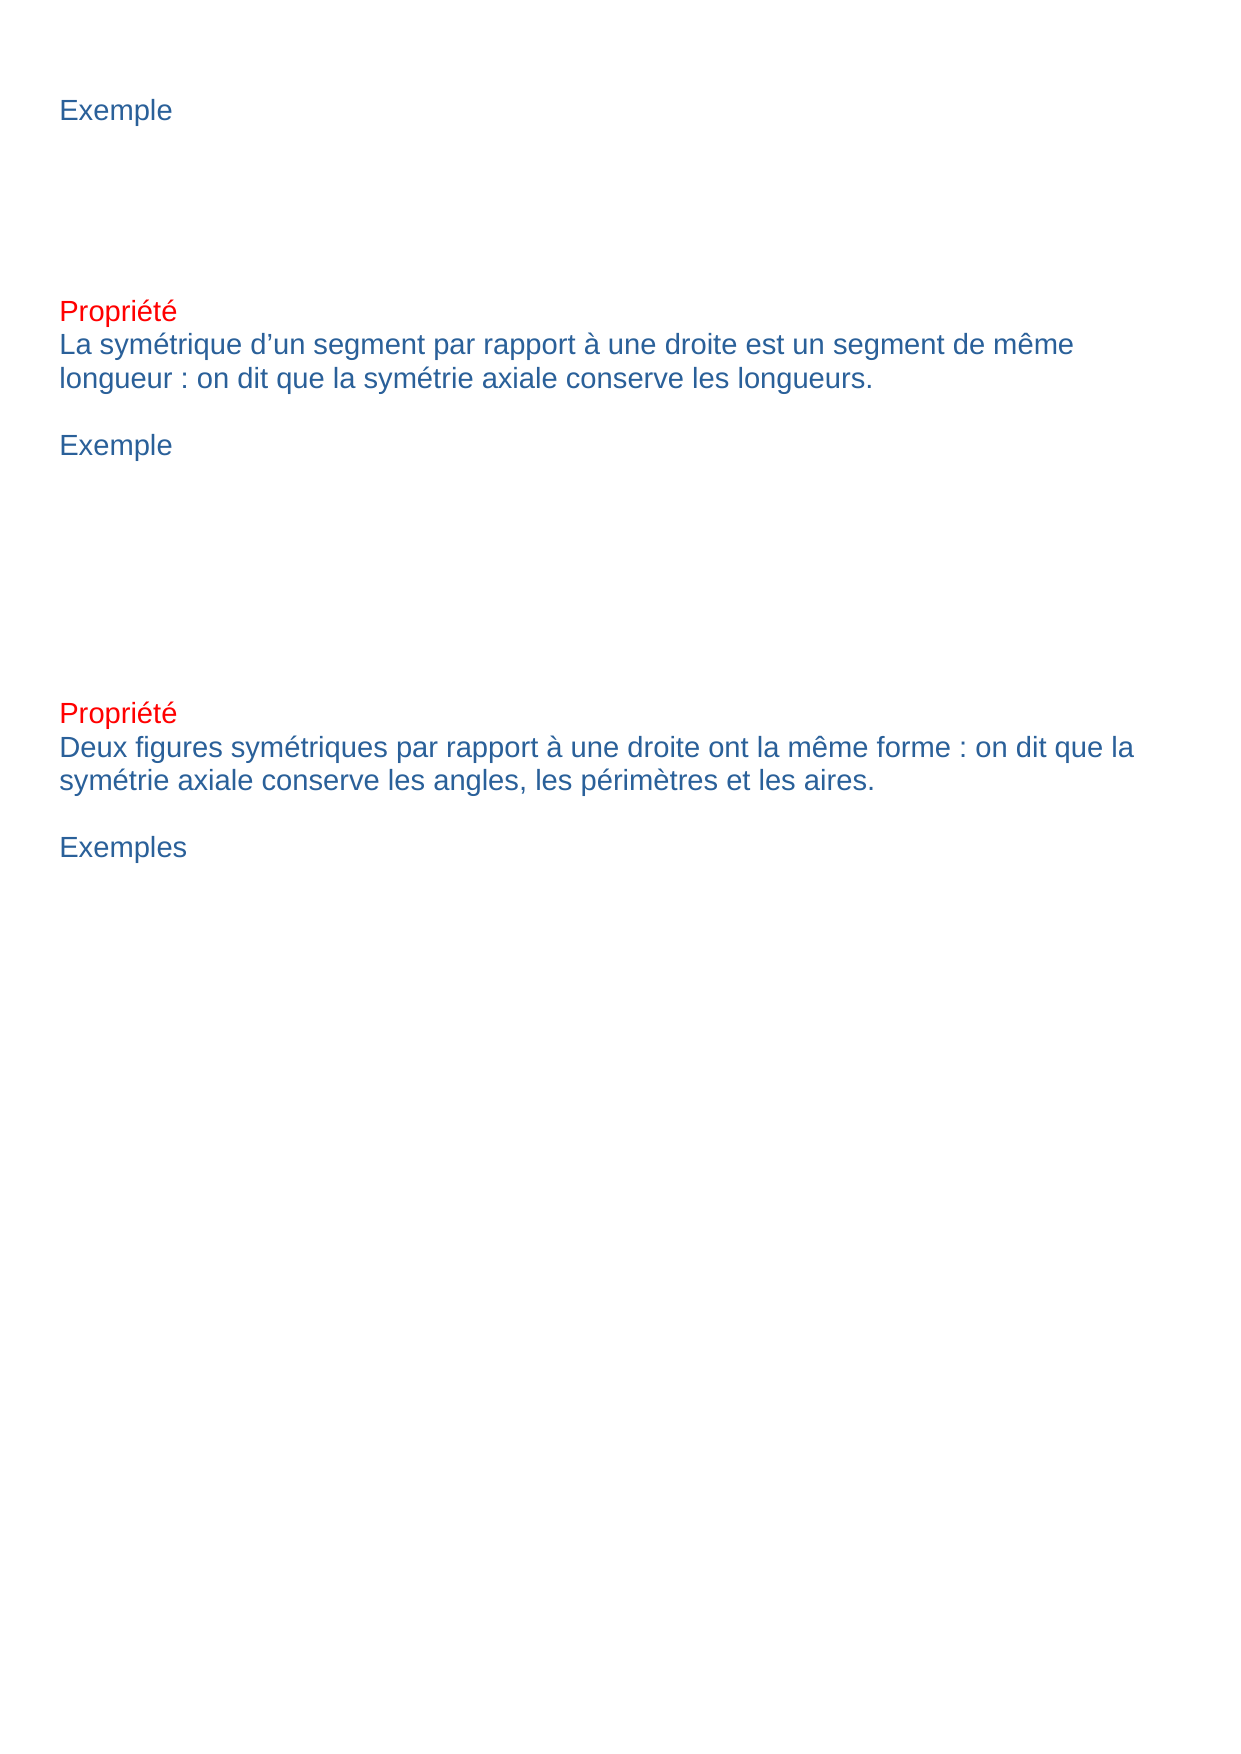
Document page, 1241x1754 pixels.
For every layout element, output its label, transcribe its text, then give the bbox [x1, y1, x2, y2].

text Exemple [59, 428, 1181, 462]
text Propriété [59, 294, 1181, 327]
text Exemples [59, 831, 1181, 864]
text La symétrique d’un segment par rapport à une droite est un segment de même longueur : on dit que la symétrie axiale conserve les longueurs. [59, 327, 1181, 394]
text Exemple [59, 93, 1181, 126]
text Propriété [59, 696, 1181, 730]
text Deux figures symétriques par rapport à une droite ont la même forme : on dit que la symétrie axiale conserve les angles, les périmètres et les aires. [59, 730, 1181, 797]
